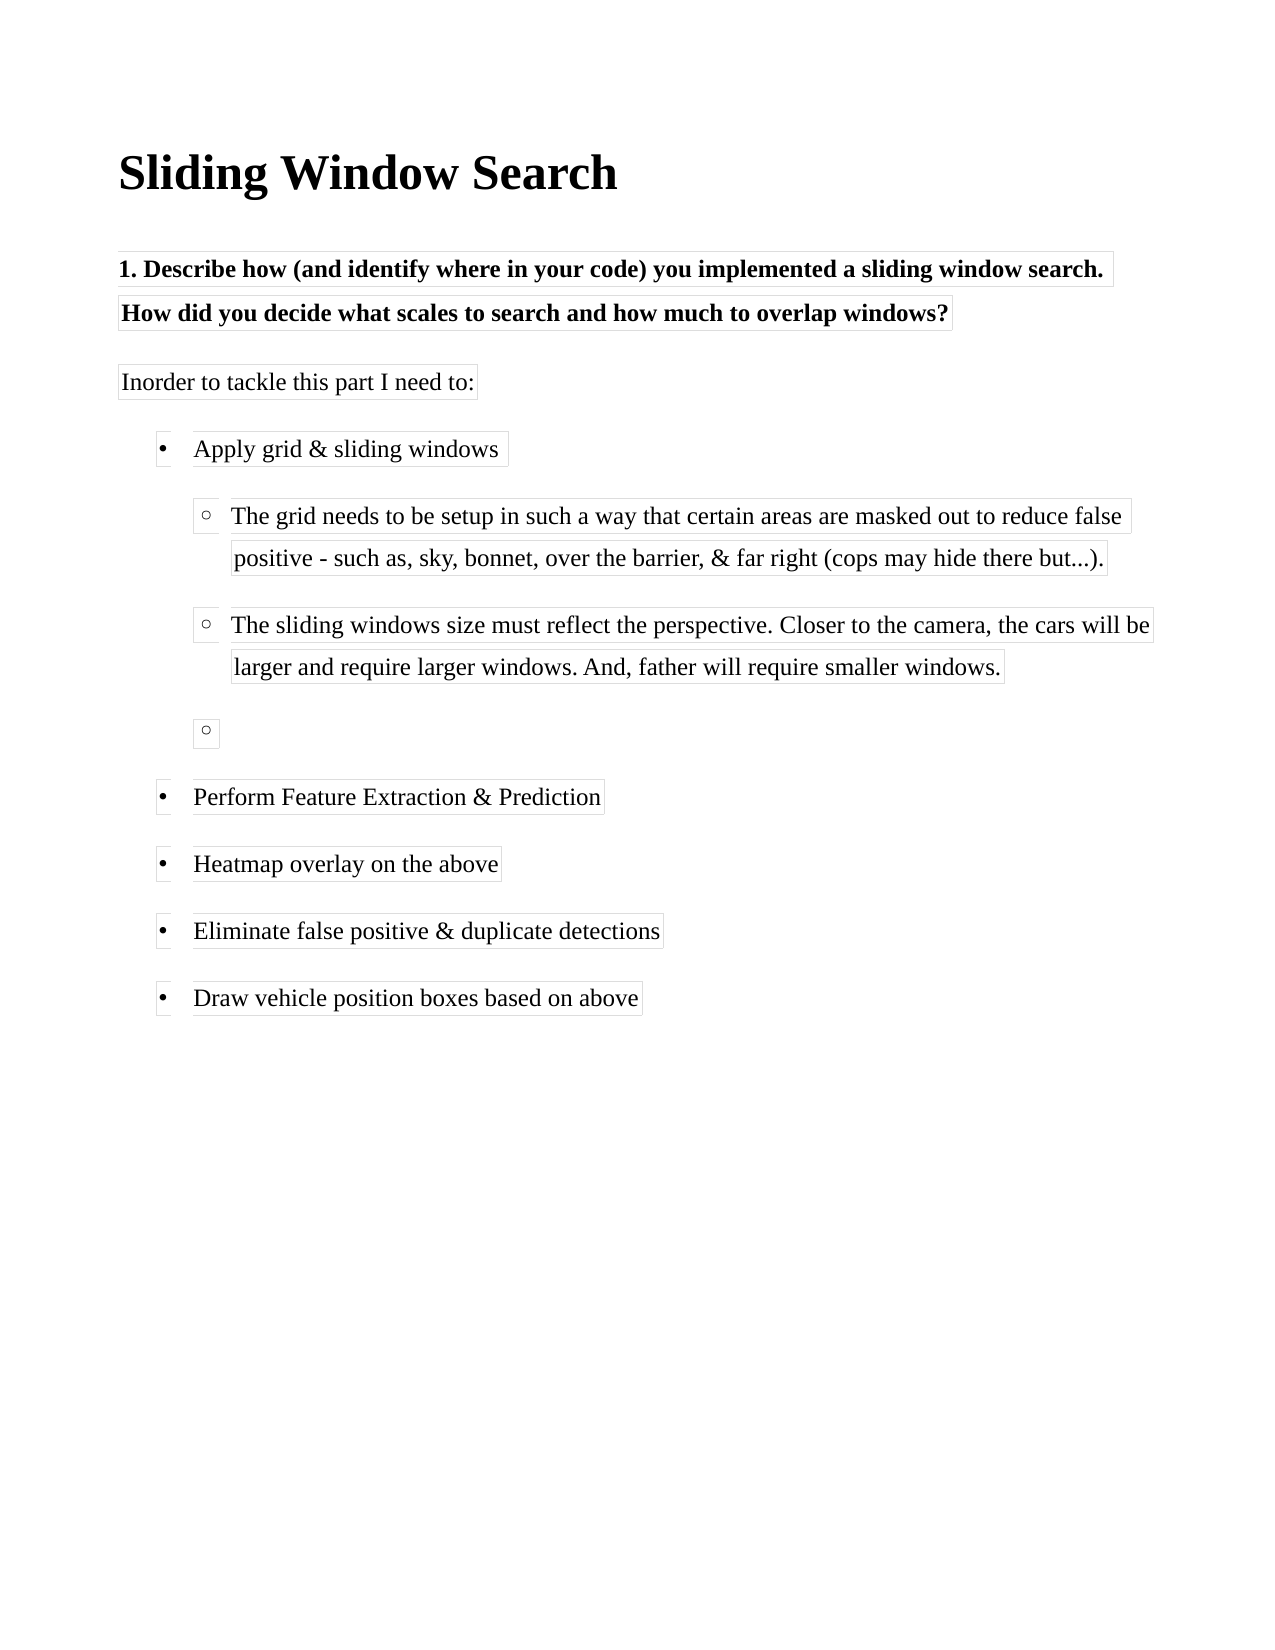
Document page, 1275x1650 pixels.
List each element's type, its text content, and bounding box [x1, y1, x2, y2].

list The grid needs to be setup in such a way that certain areas are masked out to reduce false positive - such as, sky, bonnet, over the barrier, & far right (cops may hide there but...). [193, 498, 1157, 575]
list [664, 913, 1157, 948]
list Heatmap overlay on the above [157, 846, 501, 881]
subtitle Sliding Window Search [118, 143, 1157, 201]
list The sliding windows size must reflect the perspective. Closer to the camera, the cars will be larger and require larger windows. And, father will require smaller windows. [193, 607, 1157, 683]
subtitle 1. Describe how (and identify where in your code) you implemented a sliding window search. How did you decide what scales to search and how much to overlap windows? [118, 251, 1157, 330]
list [509, 431, 1157, 466]
text Inorder to tackle this part I need to: [119, 365, 477, 399]
list Perform Feature Extraction & Prediction [157, 779, 604, 814]
list Apply grid & sliding windows [157, 431, 508, 466]
list [605, 779, 1157, 814]
list Eliminate false positive & duplicate detections [157, 913, 663, 948]
list Draw vehicle position boxes based on above [157, 981, 642, 1015]
text [478, 364, 1157, 399]
list [502, 846, 1157, 881]
list [643, 981, 1157, 1015]
